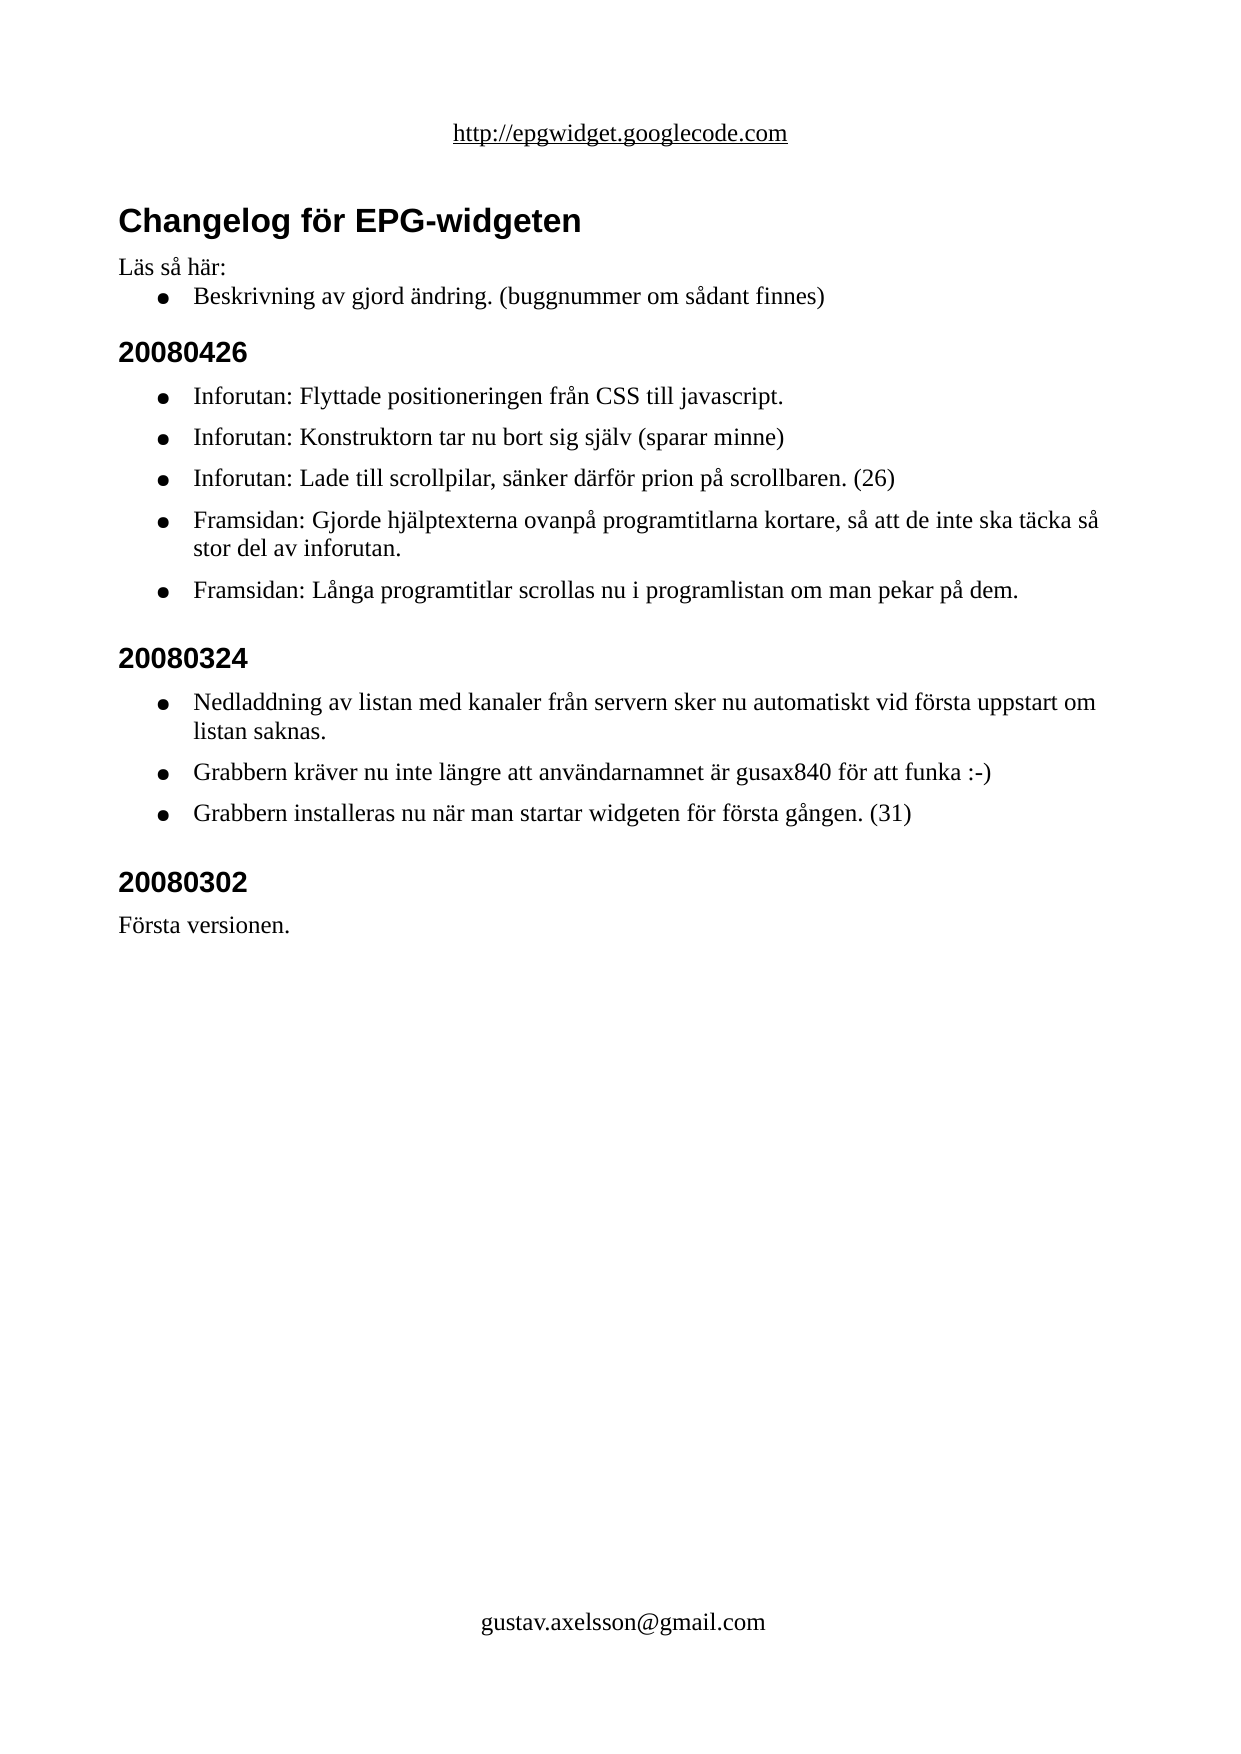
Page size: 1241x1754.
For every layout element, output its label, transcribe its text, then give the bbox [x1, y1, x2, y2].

list Framsidan: Långa programtitlar scrollas nu i programlistan om man pekar på dem. [156, 575, 1122, 603]
list Nedladdning av listan med kanaler från servern sker nu automatiskt vid första uppstart om listan saknas. [156, 687, 1122, 744]
list Inforutan: Konstruktorn tar nu bort sig själv (sparar minne) [156, 422, 1122, 451]
list Inforutan: Lade till scrollpilar, sänker därför prion på scrollbaren. (26) [156, 463, 1122, 492]
list Grabbern kräver nu inte längre att användarnamnet är gusax840 för att funka :-) [156, 757, 1122, 786]
text Läs så här: [118, 252, 1122, 281]
list Inforutan: Flyttade positioneringen från CSS till javascript. [156, 381, 1122, 410]
list Grabbern installeras nu när man startar widgeten för första gången. (31) [156, 798, 1122, 827]
text Första versionen. [118, 911, 1122, 939]
subtitle 20080324 [118, 641, 1122, 674]
list Framsidan: Gjorde hjälptexterna ovanpå programtitlarna kortare, så att de inte ska täcka så stor del av inforutan. [156, 505, 1122, 562]
subtitle Changelog för EPG-widgeten [118, 201, 1122, 240]
list Beskrivning av gjord ändring. (buggnummer om sådant finnes) [156, 281, 1122, 310]
subtitle 20080426 [118, 335, 1122, 368]
subtitle 20080302 [118, 864, 1122, 898]
